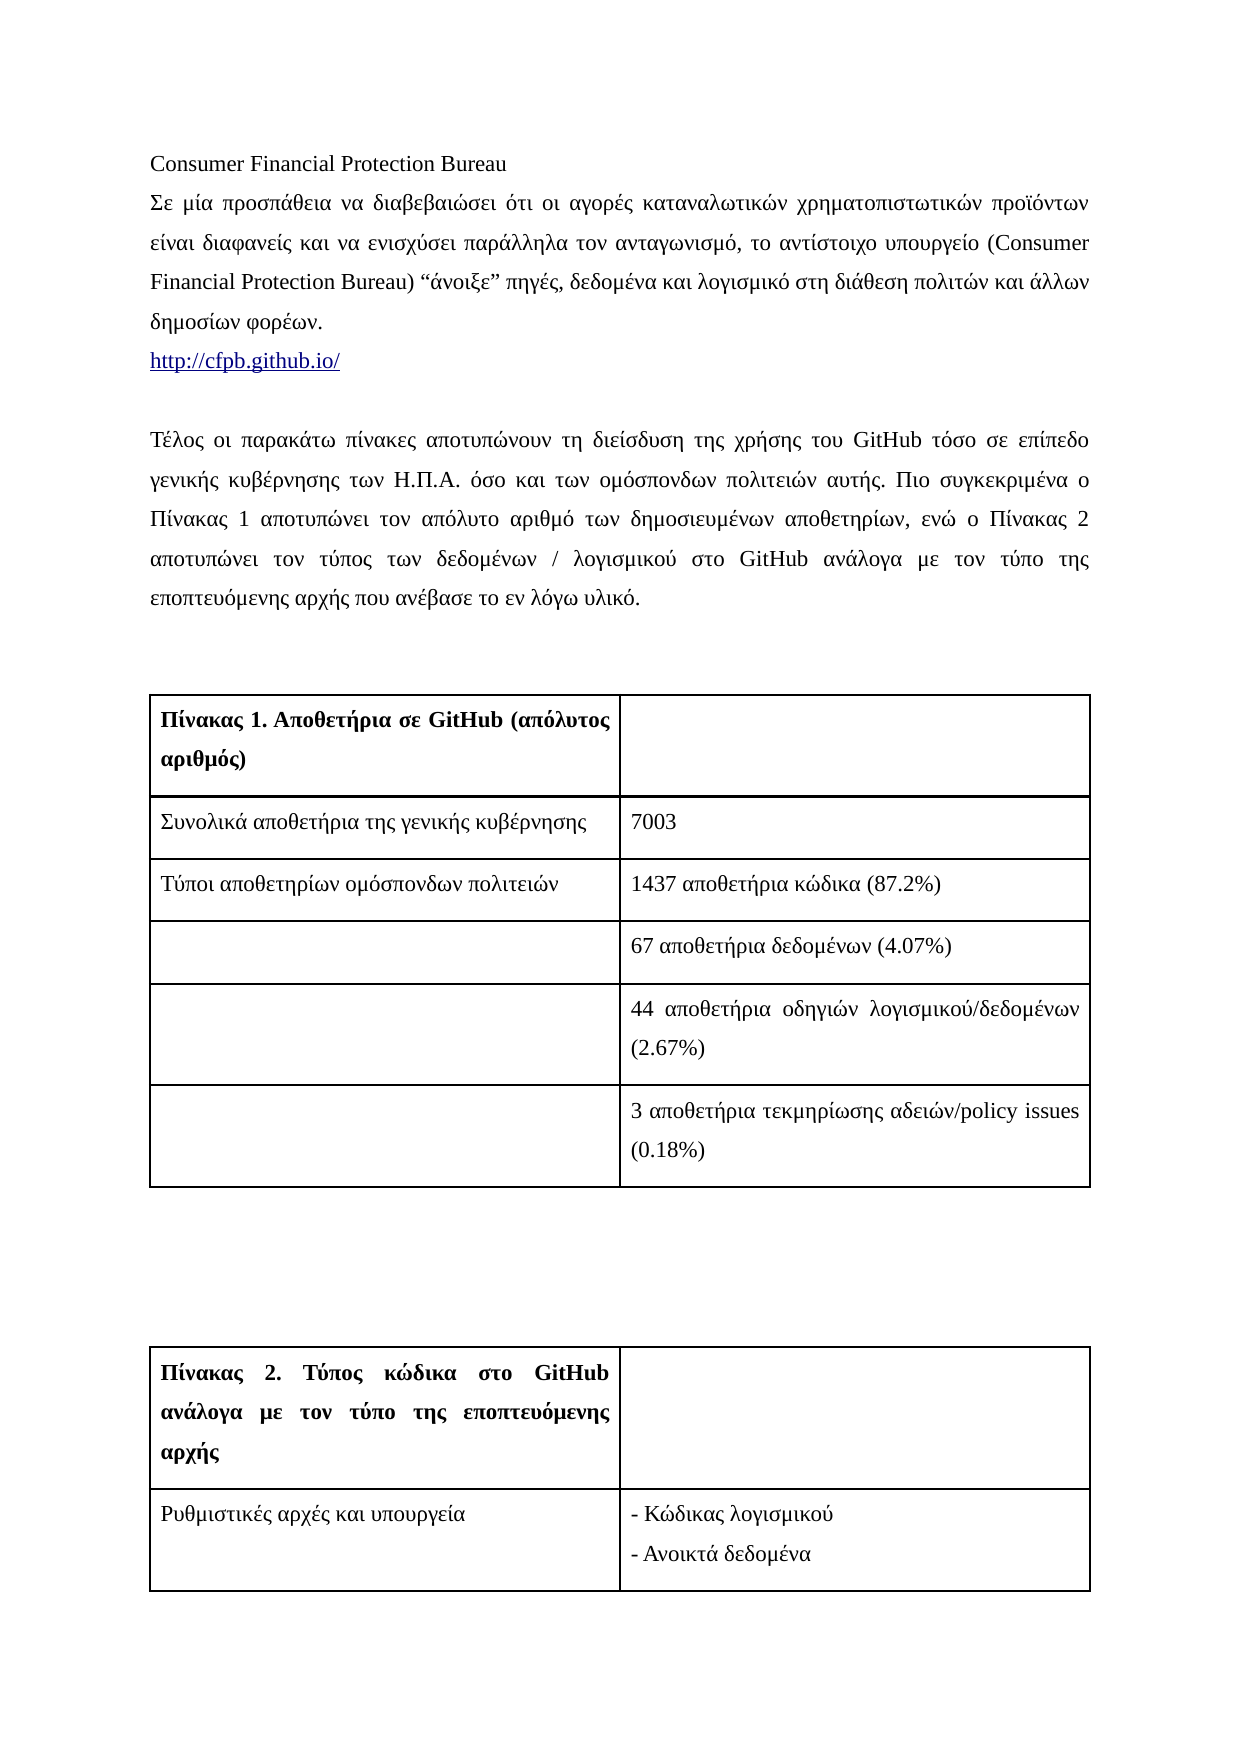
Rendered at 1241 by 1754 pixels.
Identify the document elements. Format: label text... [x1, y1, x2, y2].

table_cell 7003 [621, 798, 1089, 858]
table_header [621, 1348, 1089, 1488]
table_cell [151, 985, 619, 1084]
table_cell [151, 922, 619, 982]
table_header Πίνακας 2. Τύπος κώδικα στο GitHub ανάλογα με τον τύπο της εποπτευόμενης αρχής [151, 1348, 619, 1488]
table_cell Τύποι αποθετηρίων ομόσπονδων πολιτειών [151, 860, 619, 920]
text http://cfpb.github.io/ [150, 347, 1091, 374]
table_cell 67 αποθετήρια δεδομένων (4.07%) [621, 922, 1089, 982]
table_cell [151, 1086, 619, 1186]
text Σε μία προσπάθεια να διαβεβαιώσει ότι οι αγορές καταναλωτικών χρηματοπιστωτικών προϊόντων είναι διαφανείς και να ενισχύσει παράλληλα τον ανταγωνισμό, το αντίστοιχο υπουργείο (Consumer Financial Protection Bureau) “άνοιξε” πηγές, δεδομένα και λογισμικό στη διάθεση πολιτών και άλλων δημοσίων φορέων. [150, 189, 1091, 334]
text Τέλος οι παρακάτω πίνακες αποτυπώνουν τη διείσδυση της χρήσης του GitHub τόσο σε επίπεδο γενικής κυβέρνησης των Η.Π.Α. όσο και των ομόσπονδων πολιτειών αυτής. Πιο συγκεκριμένα ο Πίνακας 1 αποτυπώνει τον απόλυτο αριθμό των δημοσιευμένων αποθετηρίων, ενώ ο Πίνακας 2 αποτυπώνει τον τύπος των δεδομένων / λογισμικού στο GitHub ανάλογα με τον τύπο της εποπτευόμενης αρχής που ανέβασε το εν λόγω υλικό. [150, 426, 1091, 611]
table_cell - Κώδικας λογισμικού - Ανοικτά δεδομένα [621, 1490, 1089, 1589]
table_header [621, 696, 1089, 795]
table_cell 44 αποθετήρια οδηγιών λογισμικού/δεδομένων (2.67%) [621, 985, 1089, 1084]
table_cell 1437 αποθετήρια κώδικα (87.2%) [621, 860, 1089, 920]
table_cell Ρυθμιστικές αρχές και υπουργεία [151, 1490, 619, 1589]
table_header Πίνακας 1. Αποθετήρια σε GitHub (απόλυτος αριθμός) [151, 696, 619, 795]
table_cell Συνολικά αποθετήρια της γενικής κυβέρνησης [151, 798, 619, 858]
text Consumer Financial Protection Bureau [150, 150, 1091, 176]
table_cell 3 αποθετήρια τεκμηρίωσης αδειών/policy issues (0.18%) [621, 1086, 1089, 1186]
